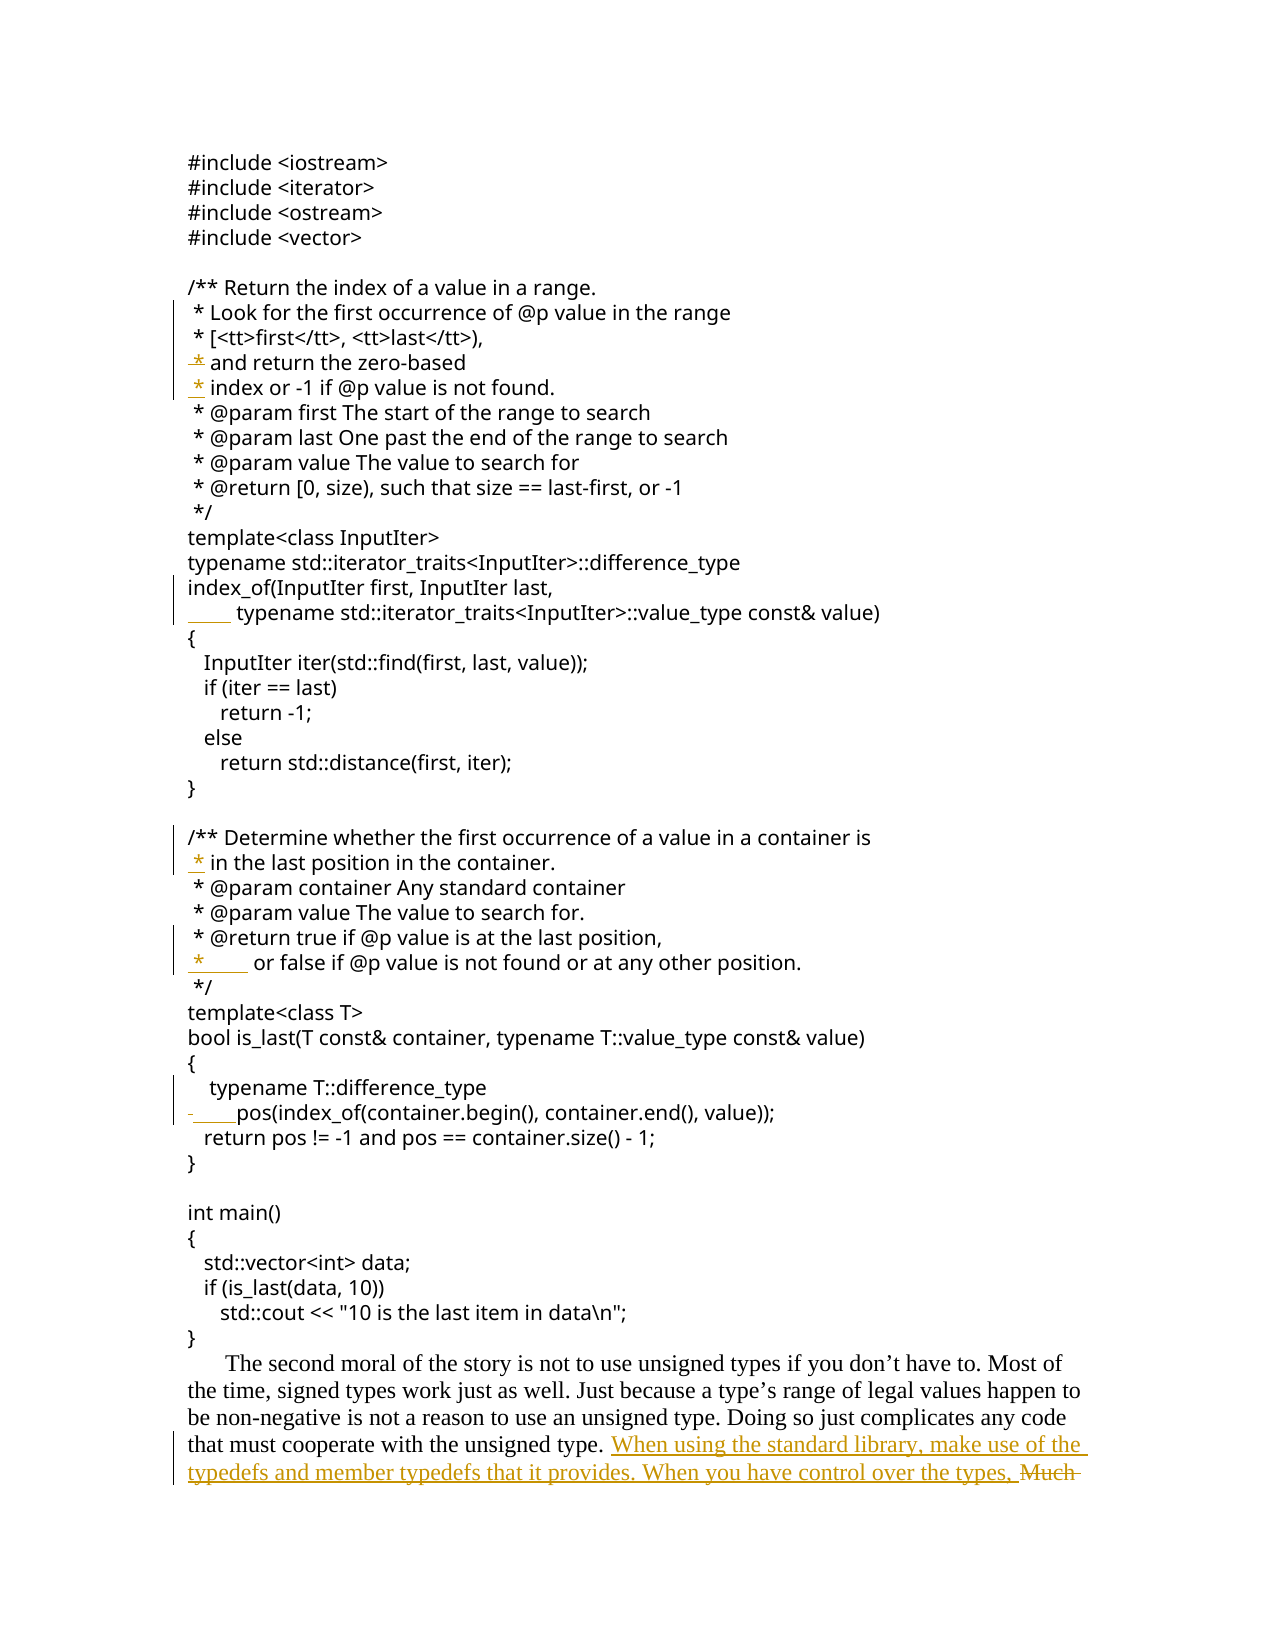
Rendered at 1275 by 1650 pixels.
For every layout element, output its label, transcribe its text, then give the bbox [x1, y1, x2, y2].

text /** Return the index of a value in a range. [187, 275, 1072, 300]
text * @param first The start of the range to search [187, 400, 1072, 425]
text * @return [0, size), such that size == last-first, or -1 [187, 475, 1072, 500]
text } [187, 775, 1072, 800]
text else [187, 725, 1072, 750]
text return -1; [187, 700, 1072, 725]
text index_of(InputIter first, InputIter last, [187, 575, 1072, 600]
text } [187, 1150, 1072, 1175]
text The second moral of the story is not to use unsigned types if you don’t have to. Most of the time, signed types work just as well. Just because a type’s range of legal values happen to be non-negative is not a reason to use an unsigned type. Doing so just complicates any code that must cooperate with the unsigned type. When using the standard library, make use of the typedefs and member typedefs that it provides. When you have control over the types, use signed type for all numeric types, including sizes, and reserve the unsigned types for bit masks. And always be very, very careful every time you write an expression that uses an unsigned type with other integers. [187, 1350, 1087, 1485]
text if (is_last(data, 10)) [187, 1275, 1072, 1300]
text typename std::iterator_traits<InputIter>::value_type const& value) [187, 600, 1072, 625]
text int main() [187, 1200, 1072, 1225]
text #include <ostream> [187, 200, 1072, 225]
text { [187, 625, 1072, 650]
text template<class InputIter> [187, 525, 1072, 550]
text { [187, 1225, 1072, 1250]
text */ [187, 975, 1072, 1000]
text { [187, 1050, 1072, 1075]
text * @param value The value to search for. [187, 900, 1072, 925]
text * @param container Any standard container [187, 875, 1072, 900]
text if (iter == last) [187, 675, 1072, 700]
text #include <iterator> [187, 175, 1072, 200]
text typename T::difference_type [187, 1075, 1072, 1100]
text * in the last position in the container. [187, 850, 1072, 875]
text } [187, 1325, 1072, 1350]
text * or false if @p value is not found or at any other position. [187, 950, 1072, 975]
text std::vector<int> data; [187, 1250, 1072, 1275]
text */ [187, 500, 1072, 525]
text typename std::iterator_traits<InputIter>::difference_type [187, 550, 1072, 575]
text return pos != -1 and pos == container.size() - 1; [187, 1125, 1072, 1150]
text * Look for the first occurrence of @p value in the range [187, 300, 1072, 325]
text * @return true if @p value is at the last position, [187, 925, 1072, 950]
text std::cout << "10 is the last item in data\n"; [187, 1300, 1072, 1325]
text * [<tt>first</tt>, <tt>last</tt>), and return the zero-based [187, 325, 1072, 350]
text /** Determine whether the first occurrence of a value in a container is [187, 825, 1072, 850]
text template<class T> [187, 1000, 1072, 1025]
text * @param last One past the end of the range to search [187, 425, 1072, 450]
text InputIter iter(std::find(first, last, value)); [187, 650, 1072, 675]
text * index or -1 if @p value is not found. [187, 375, 1072, 400]
text #include <vector> [187, 225, 1072, 250]
text #include <iostream> [187, 150, 1072, 175]
text pos(index_of(container.begin(), container.end(), value)); [187, 1100, 1072, 1125]
text * @param value The value to search for [187, 450, 1072, 475]
text bool is_last(T const& container, typename T::value_type const& value) [187, 1025, 1072, 1050]
text return std::distance(first, iter); [187, 750, 1072, 775]
